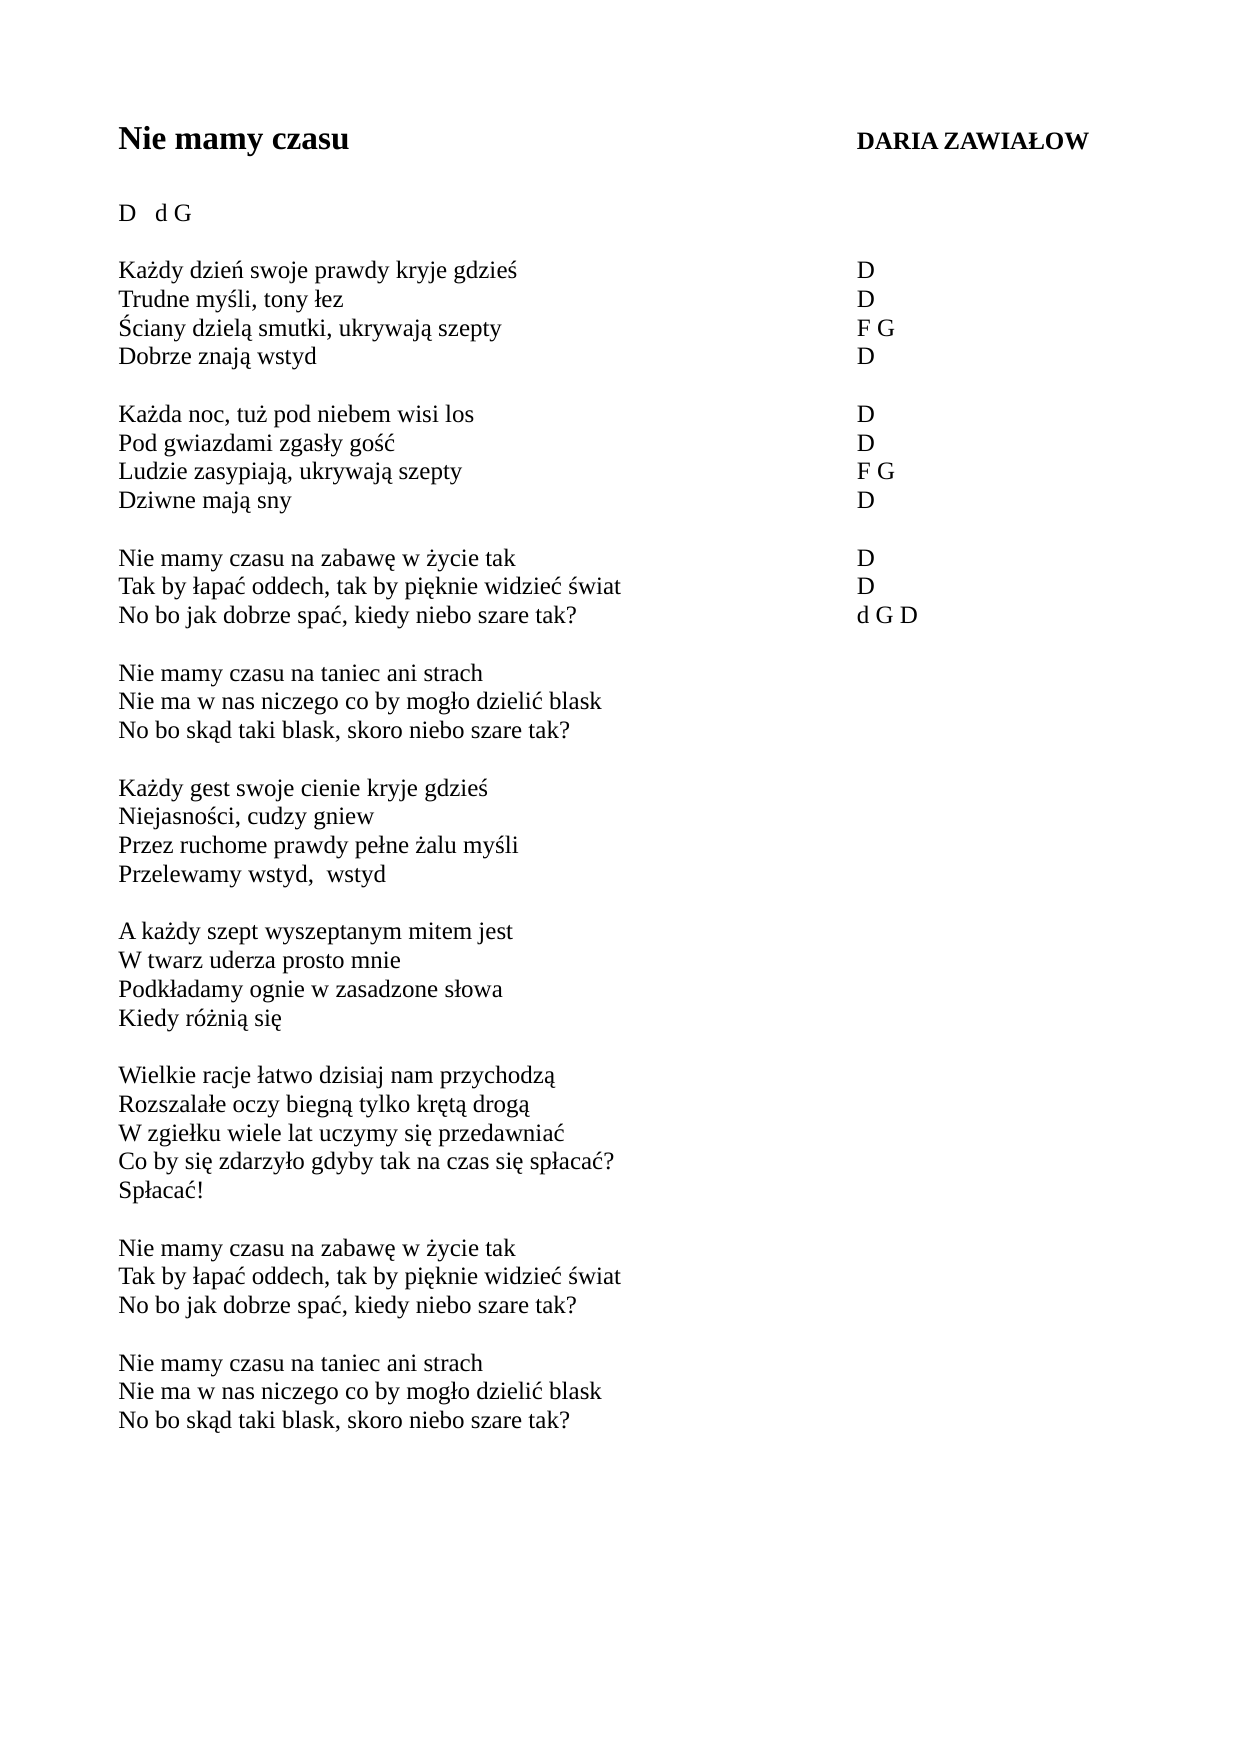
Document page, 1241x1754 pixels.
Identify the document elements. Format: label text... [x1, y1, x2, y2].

text Nie mamy czasu na zabawę w życie tak D Tak by łapać oddech, tak by pięknie widzieć świat D No bo jak dobrze spać, kiedy niebo szare tak? d G D [118, 543, 1122, 658]
text Nie mamy czasu na taniec ani strach Nie ma w nas niczego co by mogło dzielić blask No bo skąd taki blask, skoro niebo szare tak? [118, 658, 1122, 744]
text Nie mamy czasu na taniec ani strach Nie ma w nas niczego co by mogło dzielić blask No bo skąd taki blask, skoro niebo szare tak? [118, 1348, 1122, 1434]
text Nie mamy czasu na zabawę w życie tak Tak by łapać oddech, tak by pięknie widzieć świat No bo jak dobrze spać, kiedy niebo szare tak? [118, 1233, 1122, 1319]
text Trudne myśli, tony łez D [118, 284, 1122, 313]
text A każdy szept wyszeptanym mitem jest W twarz uderza prosto mnie [118, 916, 1122, 974]
text Każdy gest swoje cienie kryje gdzieś Niejasności, cudzy gniew Przez ruchome prawdy pełne żalu myśli Przelewamy wstyd, wstyd [118, 773, 1122, 888]
text Ściany dzielą smutki, ukrywają szepty F G [118, 313, 1122, 341]
subtitle Nie mamy czasu DARIA ZAWIAŁOW [118, 118, 1122, 156]
text Dobrze znają wstyd D [118, 341, 1122, 370]
text Podkładamy ognie w zasadzone słowa Kiedy różnią się [118, 974, 1122, 1031]
text Każdy dzień swoje prawdy kryje gdzieś D [118, 255, 1122, 284]
text Każda noc, tuż pod niebem wisi los D Pod gwiazdami zgasły gość D Ludzie zasypiają, ukrywają szepty F G Dziwne mają sny D [118, 399, 1122, 514]
text Wielkie racje łatwo dzisiaj nam przychodzą Rozszalałe oczy biegną tylko krętą drogą W zgiełku wiele lat uczymy się przedawniać Co by się zdarzyło gdyby tak na czas się spłacać? Spłacać! [118, 1060, 1122, 1204]
text D d G [118, 198, 1122, 226]
